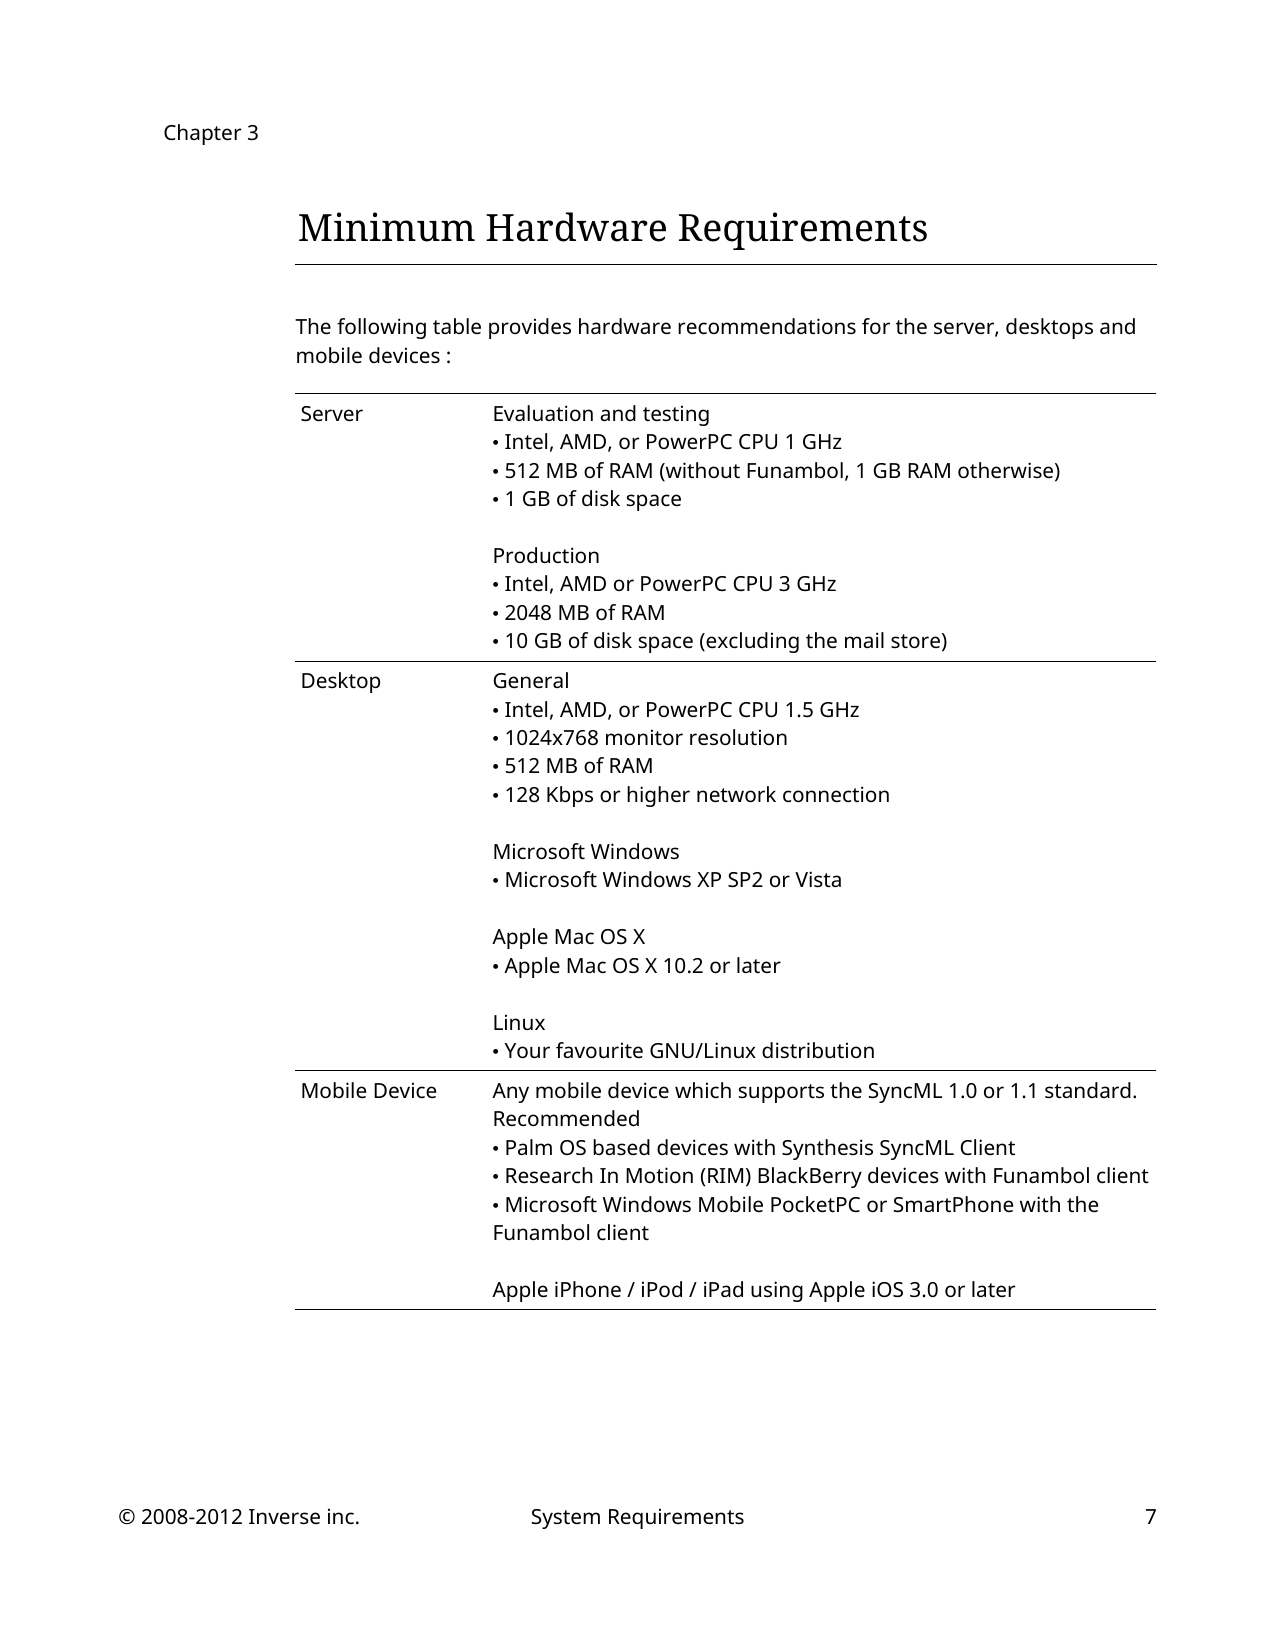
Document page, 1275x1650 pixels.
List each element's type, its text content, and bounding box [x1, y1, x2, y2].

text The following table provides hardware recommendations for the server, desktops and mobile devices : [295, 312, 1157, 369]
table_header Evaluation and testing Intel, AMD, or PowerPC CPU 1 GHz 512 MB of RAM (without Funambol, 1 GB RAM otherwise) 1 GB of disk space Production Intel, AMD or PowerPC CPU 3 GHz 2048 MB of RAM 10 GB of disk space (excluding the mail store) [487, 394, 1156, 661]
subtitle Minimum Hardware Requirements [295, 201, 1157, 264]
table_header Server [295, 394, 487, 661]
table_cell Desktop [295, 662, 487, 1070]
table_cell General Intel, AMD, or PowerPC CPU 1.5 GHz 1024x768 monitor resolution 512 MB of RAM 128 Kbps or higher network connection Microsoft Windows Microsoft Windows XP SP2 or Vista Apple Mac OS X Apple Mac OS X 10.2 or later Linux Your favourite GNU/Linux distribution [487, 662, 1156, 1070]
table_cell Mobile Device [295, 1071, 487, 1309]
table_cell Any mobile device which supports the SyncML 1.0 or 1.1 standard. Recommended Palm OS based devices with Synthesis SyncML Client Research In Motion (RIM) BlackBerry devices with Funambol client Microsoft Windows Mobile PocketPC or SmartPhone with the Funambol client Apple iPhone / iPod / iPad using Apple iOS 3.0 or later [487, 1071, 1156, 1309]
